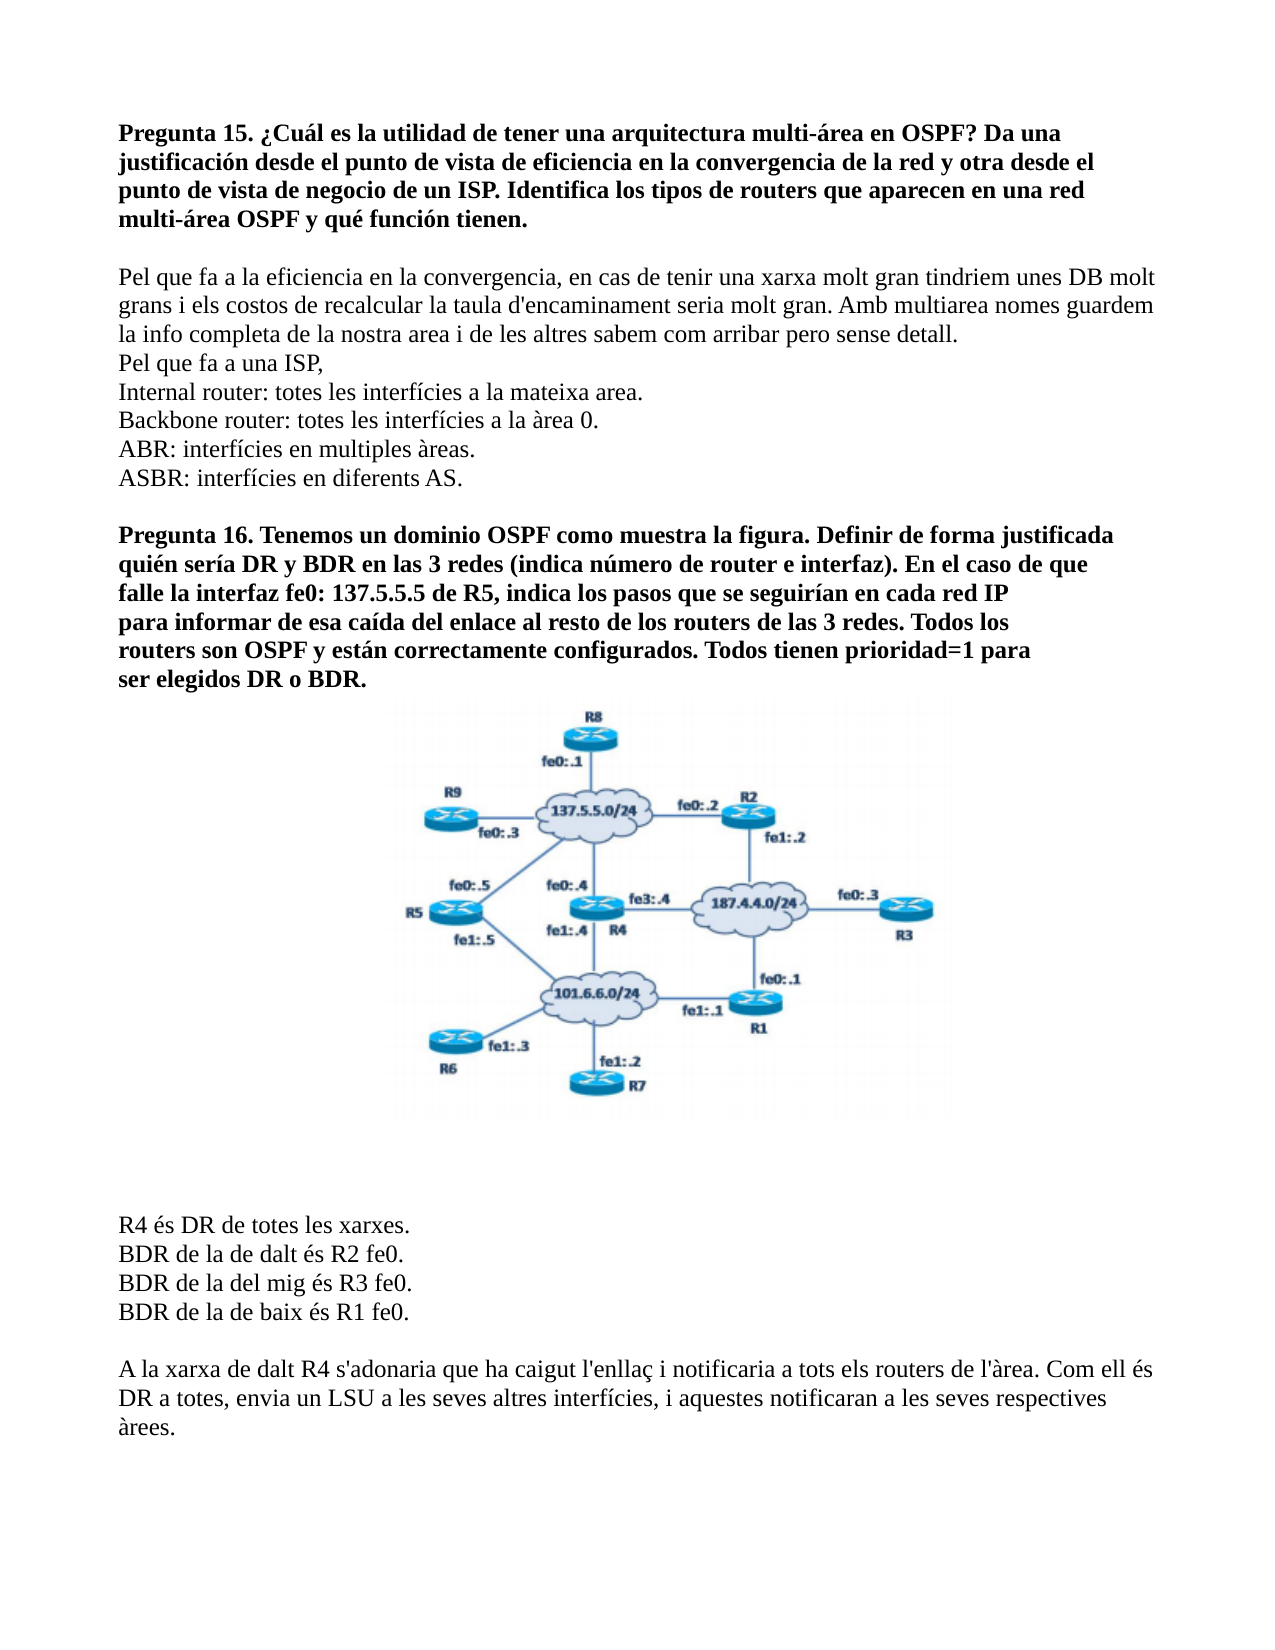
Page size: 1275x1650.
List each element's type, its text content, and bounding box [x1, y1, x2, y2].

text BDR de la de baix és R1 fe0. [118, 1297, 1157, 1326]
text BDR de la de dalt és R2 fe0. [118, 1239, 1157, 1268]
text multi-área OSPF y qué función tienen. [118, 204, 1157, 233]
text ser elegidos DR o BDR. [118, 664, 1157, 693]
text Internal router: totes les interfícies a la mateixa area. [118, 377, 1157, 406]
picture [262, 693, 1013, 1156]
text routers son OSPF y están correctamente configurados. Todos tienen prioridad=1 para [118, 636, 1157, 664]
text Backbone router: totes les interfícies a la àrea 0. [118, 406, 1157, 434]
text Pel que fa a una ISP, [118, 348, 1157, 377]
text ASBR: interfícies en diferents AS. [118, 463, 1157, 492]
text falle la interfaz fe0: 137.5.5.5 de R5, indica los pasos que se seguirían en cada red IP [118, 578, 1157, 607]
text Pel que fa a la eficiencia en la convergencia, en cas de tenir una xarxa molt gran tindriem unes DB molt grans i els costos de recalcular la taula d'encaminament seria molt gran. Amb multiarea nomes guardem la info completa de la nostra area i de les altres sabem com arribar pero sense detall. [118, 262, 1157, 348]
text R4 és DR de totes les xarxes. [118, 1211, 1157, 1239]
text BDR de la del mig és R3 fe0. [118, 1268, 1157, 1297]
text Pregunta 16. Tenemos un dominio OSPF como muestra la figura. Definir de forma justificada quién sería DR y BDR en las 3 redes (indica número de router e interfaz). En el caso de que [118, 521, 1157, 578]
text para informar de esa caída del enlace al resto de los routers de las 3 redes. Todos los [118, 607, 1157, 636]
text A la xarxa de dalt R4 s'adonaria que ha caigut l'enllaç i notificaria a tots els routers de l'àrea. Com ell és DR a totes, envia un LSU a les seves altres interfícies, i aquestes notificaran a les seves respectives àrees. [118, 1354, 1157, 1441]
text Pregunta 15. ¿Cuál es la utilidad de tener una arquitectura multi-área en OSPF? Da una justificación desde el punto de vista de eficiencia en la convergencia de la red y otra desde el punto de vista de negocio de un ISP. Identifica los tipos de routers que aparecen en una red [118, 118, 1157, 204]
text ABR: interfícies en multiples àreas. [118, 434, 1157, 463]
